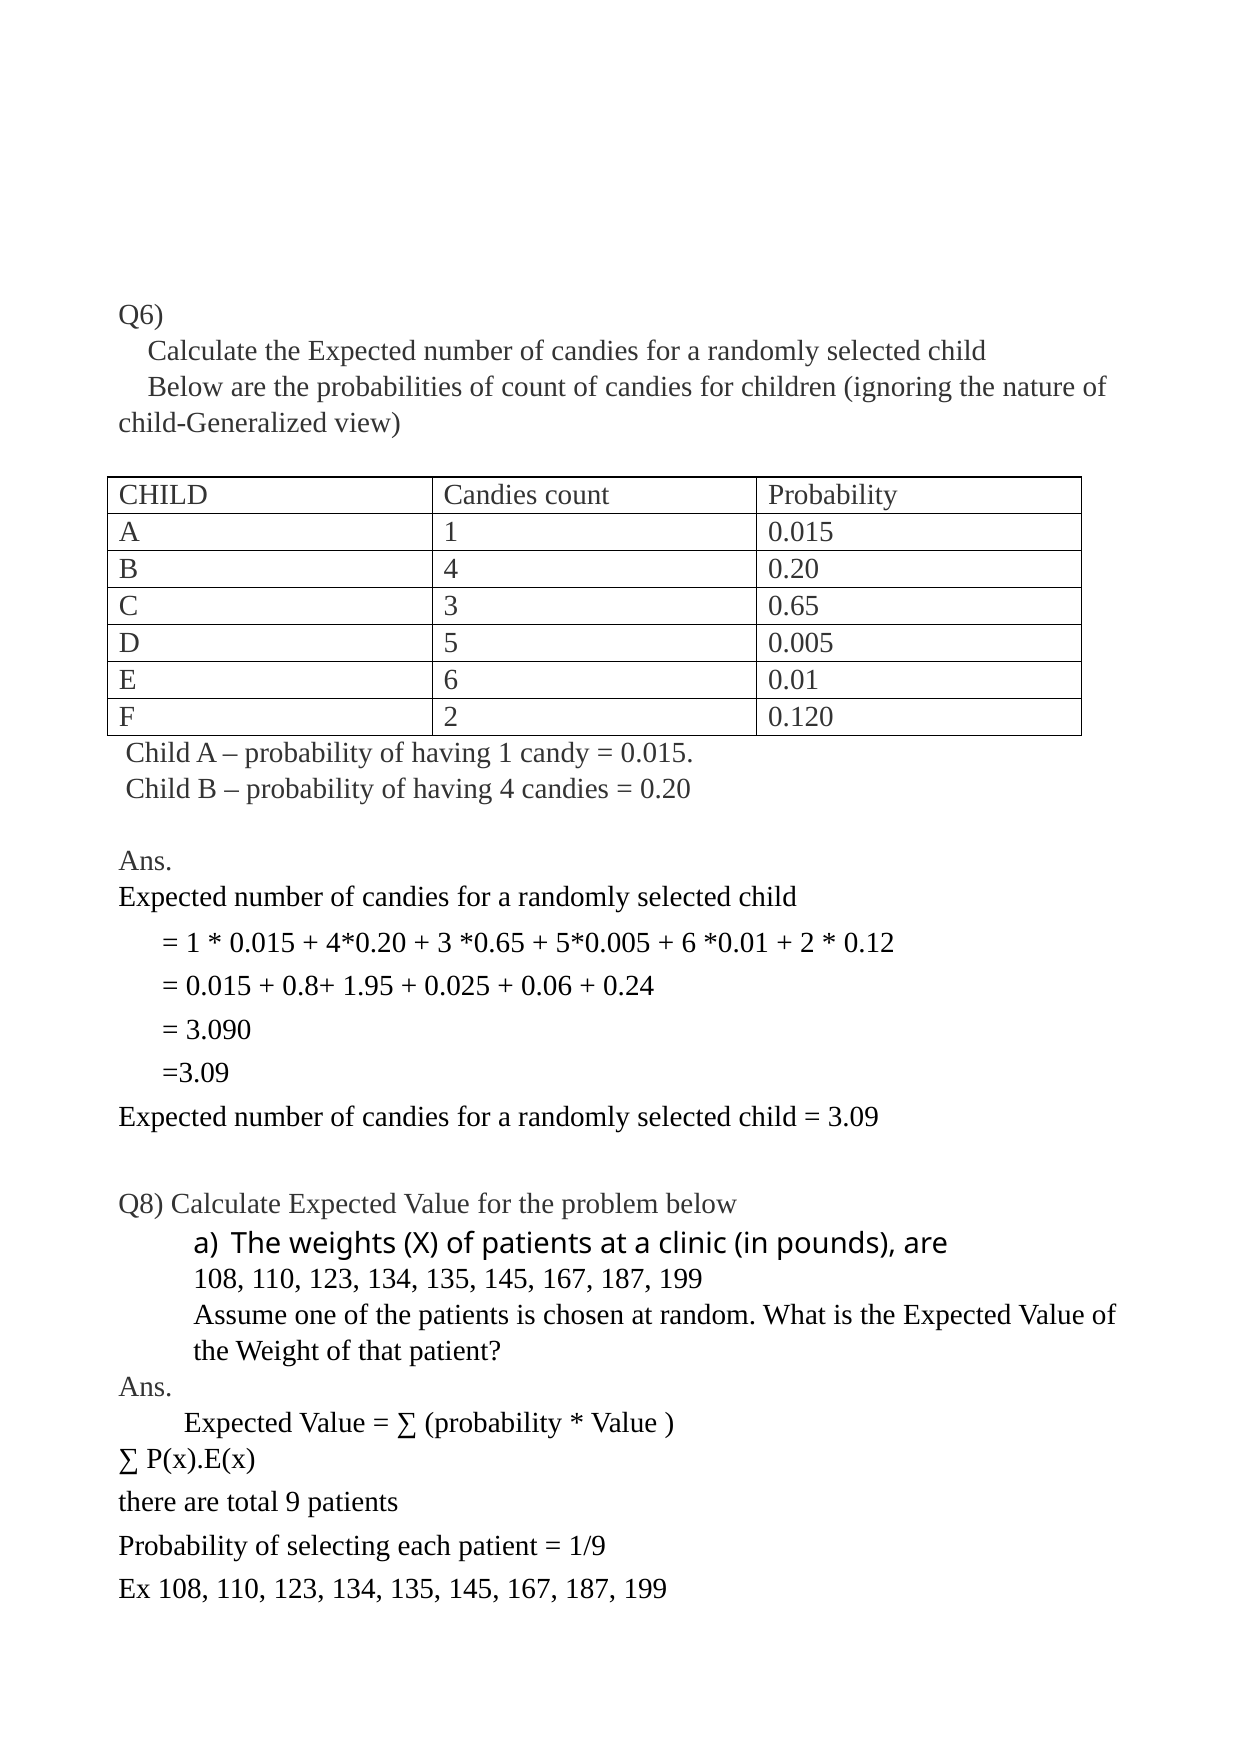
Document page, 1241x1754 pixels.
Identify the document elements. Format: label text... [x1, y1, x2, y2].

text Ex 108, 110, 123, 134, 135, 145, 167, 187, 199 [118, 1571, 1122, 1605]
text 108, 110, 123, 134, 135, 145, 167, 187, 199 [193, 1262, 1122, 1295]
table_cell 4 [433, 551, 756, 587]
list Calculate the Expected number of candies for a randomly selected child [118, 333, 1122, 367]
table_cell 1 [433, 514, 756, 550]
text ∑ P(x).E(x) [118, 1441, 1122, 1474]
table_header Probability [757, 478, 1081, 513]
text = 0.015 + 0.8+ 1.95 + 0.025 + 0.06 + 0.24 [118, 968, 1122, 1002]
table_cell 3 [433, 588, 756, 624]
text =3.09 [118, 1055, 1122, 1089]
table_cell 0.120 [757, 699, 1081, 734]
table_cell C [108, 588, 432, 624]
table_cell A [108, 514, 432, 550]
text = 1 * 0.015 + 4*0.20 + 3 *0.65 + 5*0.005 + 6 *0.01 + 2 * 0.12 [118, 925, 1122, 958]
table_cell 6 [433, 662, 756, 698]
table_cell 5 [433, 625, 756, 661]
list Q6) [118, 297, 1122, 331]
table_cell F [108, 699, 432, 734]
table_cell 0.20 [757, 551, 1081, 587]
table_cell D [108, 625, 432, 661]
table_cell 0.005 [757, 625, 1081, 661]
text = 3.090 [118, 1012, 1122, 1045]
text Expected number of candies for a randomly selected child = 3.09 [118, 1099, 1122, 1132]
text Expected number of candies for a randomly selected child [118, 879, 1122, 912]
table_cell 0.015 [757, 514, 1081, 550]
table_cell 2 [433, 699, 756, 734]
table_cell 0.65 [757, 588, 1081, 624]
table_cell E [108, 662, 432, 698]
text Q8) Calculate Expected Value for the problem below [118, 1186, 1122, 1219]
list The weights (X) of patients at a clinic (in pounds), are [193, 1222, 1122, 1262]
table_cell 0.01 [757, 662, 1081, 698]
table_cell B [108, 551, 432, 587]
text Expected Value = ∑ (probability * Value ) [118, 1405, 1122, 1438]
text Ans. [118, 843, 1122, 877]
list Child B – probability of having 4 candies = 0.20 [118, 771, 1122, 805]
text Assume one of the patients is chosen at random. What is the Expected Value of the Weight of that patient? [193, 1297, 1122, 1367]
text Probability of selecting each patient = 1/9 [118, 1528, 1122, 1561]
text there are total 9 patients [118, 1484, 1122, 1518]
table_header Candies count [433, 478, 756, 513]
list Below are the probabilities of count of candies for children (ignoring the nature of child-Generalized view) [118, 369, 1122, 438]
list Child A – probability of having 1 candy = 0.015. [118, 736, 1122, 769]
table_header CHILD [108, 478, 432, 513]
text Ans. [118, 1369, 1122, 1403]
